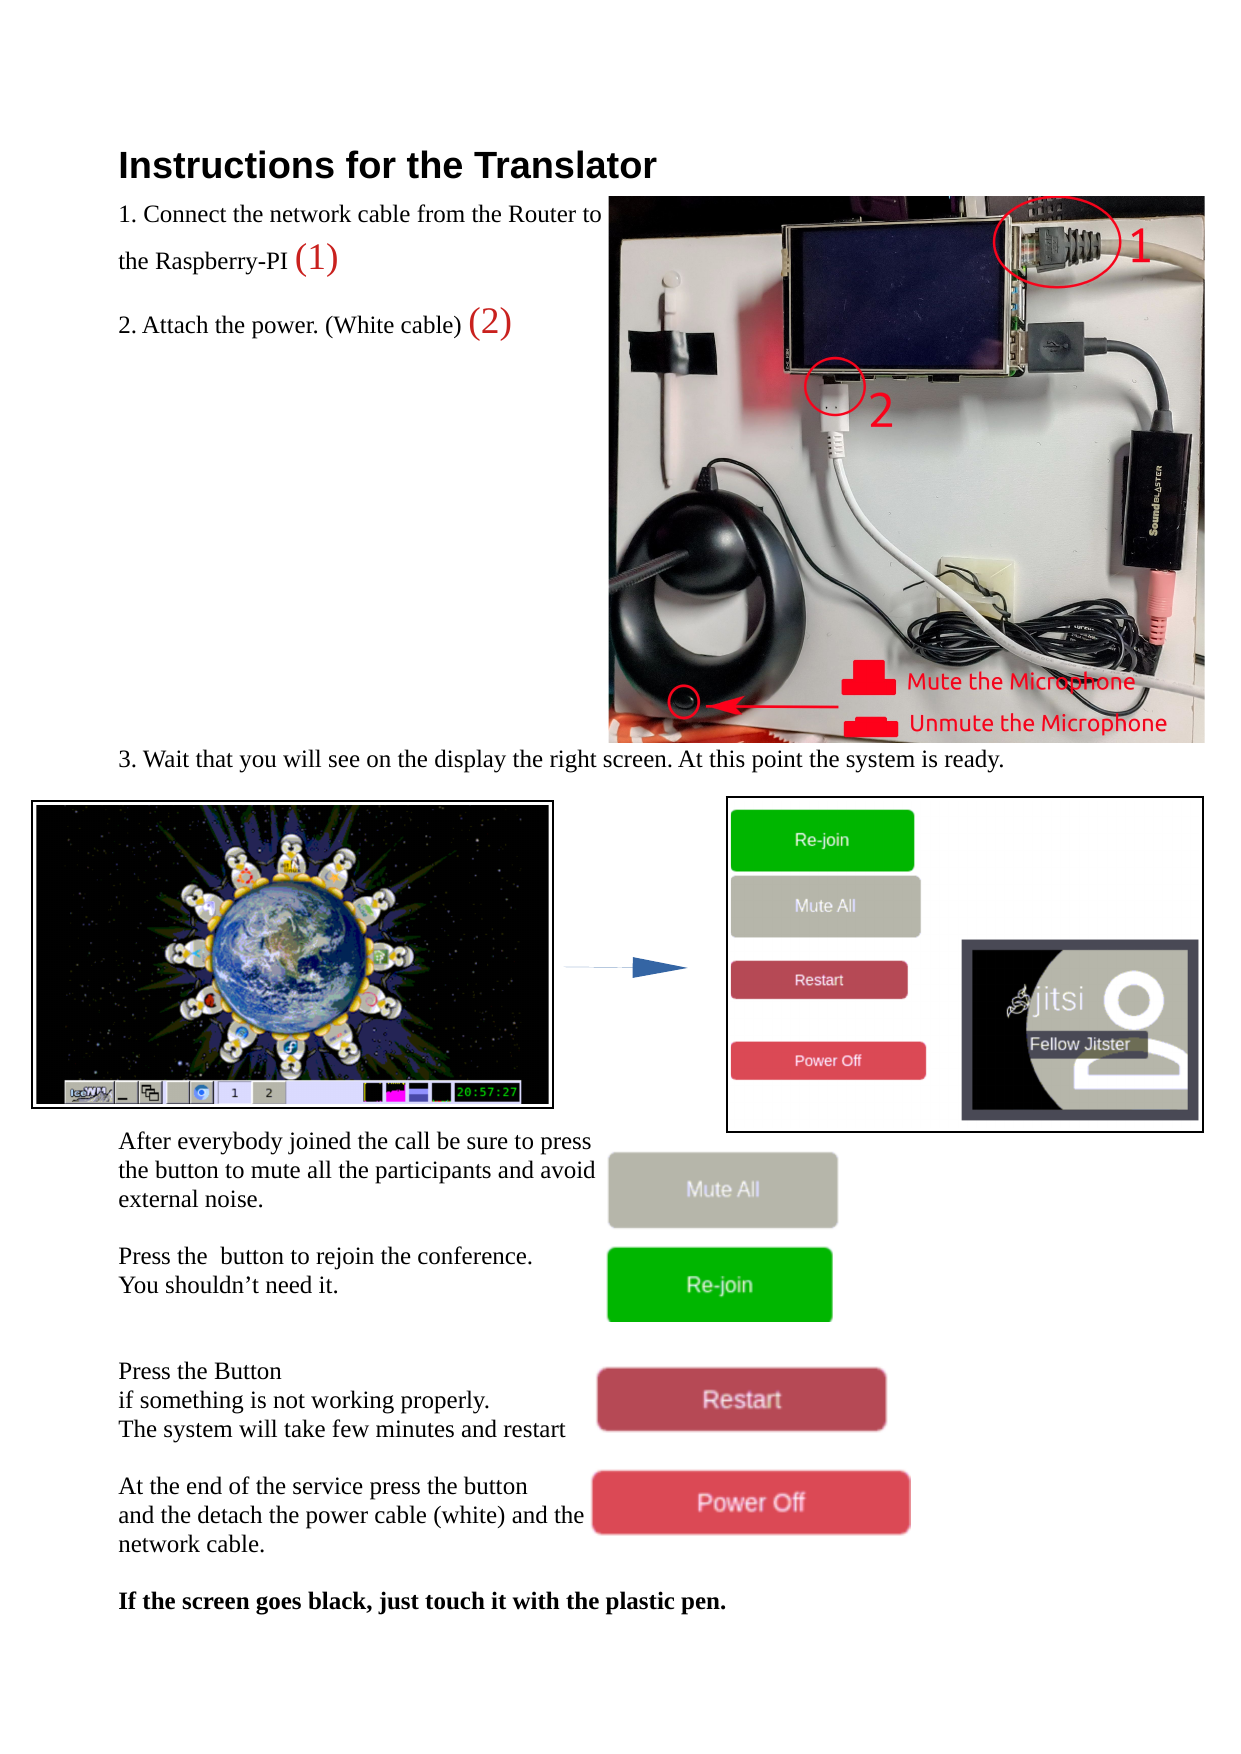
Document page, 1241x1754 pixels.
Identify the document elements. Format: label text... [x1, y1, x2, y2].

text At the end of the service press the button [118, 1471, 588, 1500]
text Press the button to rejoin the conference. [118, 1241, 1122, 1270]
text external noise. [118, 1184, 604, 1213]
picture [585, 1359, 894, 1441]
picture [36, 805, 549, 1104]
text You shouldn’t need it. [118, 1270, 603, 1299]
text [911, 1471, 1122, 1500]
picture [603, 1243, 833, 1322]
picture [588, 1463, 911, 1539]
subtitle Instructions for the Translator [118, 143, 1122, 187]
picture [730, 801, 1199, 1128]
text and the detach the power cable (white) and the network cable. [118, 1500, 1122, 1558]
text if something is not working properly. [118, 1385, 585, 1414]
text 1. Connect the network cable from the Router to the Raspberry-PI (1) [118, 199, 608, 278]
text The system will take few minutes and restart [118, 1414, 1122, 1443]
text Press the Button [118, 1356, 1122, 1385]
text 2. Attach the power. (White cable) (2) [118, 299, 608, 342]
text the button to mute all the participants and avoid [118, 1155, 604, 1184]
text 3. Wait that you will see on the display the right screen. At this point the system is ready. [118, 744, 1122, 772]
text If the screen goes black, just touch it with the plastic pen. [118, 1586, 1122, 1615]
text [894, 1385, 1122, 1414]
picture [604, 1151, 840, 1233]
text [840, 1184, 1122, 1213]
text [840, 1155, 1122, 1184]
text After everybody joined the call be sure to press [118, 1126, 1122, 1155]
text [833, 1270, 1122, 1299]
picture [608, 196, 1205, 743]
